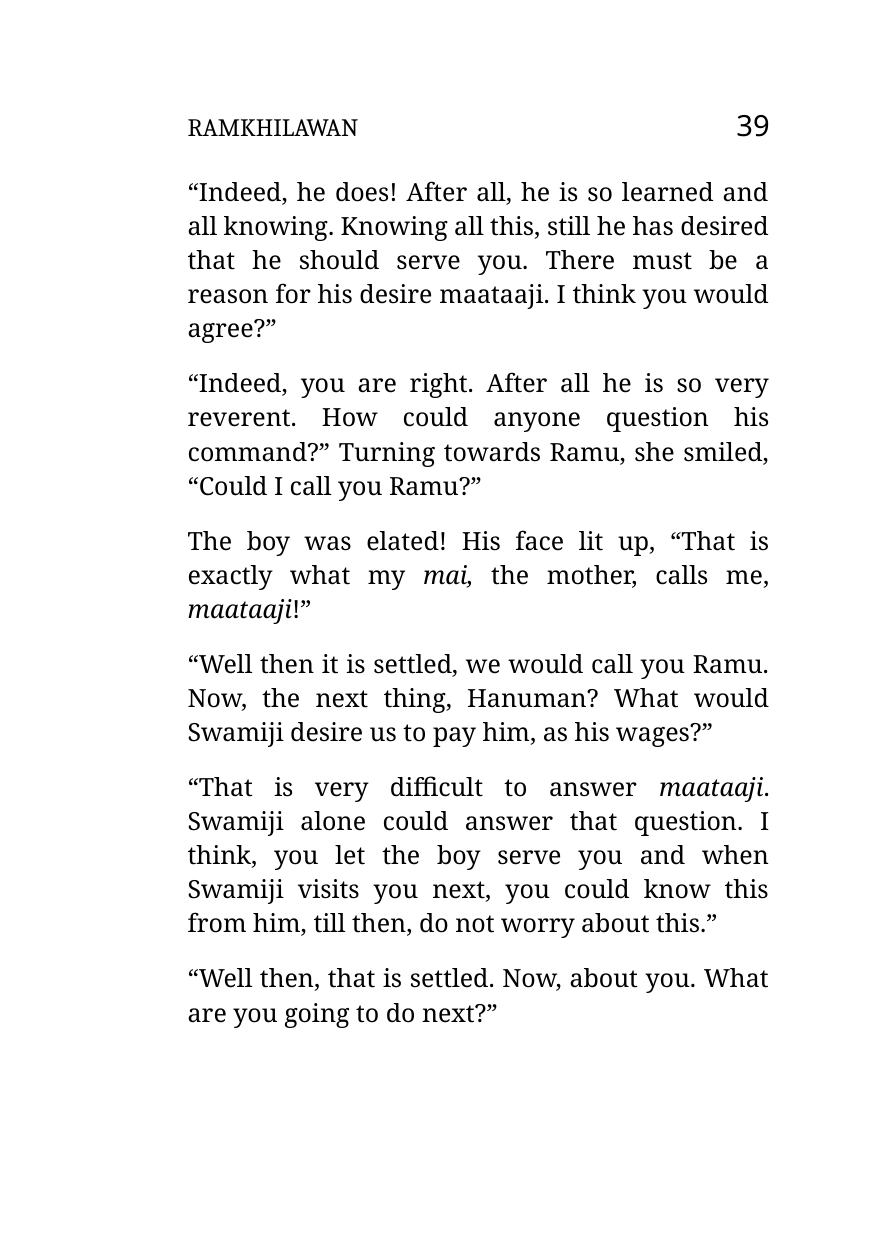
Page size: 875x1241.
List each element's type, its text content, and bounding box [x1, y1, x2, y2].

text “That is very difficult to answer maataaji. Swamiji alone could answer that question. I think, you let the boy serve you and when Swamiji visits you next, you could know this from him, till then, do not worry about this.” [187, 770, 769, 940]
text “Well then, that is settled. Now, about you. What are you going to do next?” [187, 961, 769, 1029]
text “Well then it is settled, we would call you Ramu. Now, the next thing, Hanuman? What would Swamiji desire us to pay him, as his wages?” [187, 647, 769, 749]
text “Indeed, he does! After all, he is so learned and all knowing. Knowing all this, still he has desired that he should serve you. There must be a reason for his desire maataaji. I think you would agree?” [187, 175, 769, 345]
text The boy was elated! His face lit up, “That is exactly what my mai, the mother, calls me, maataaji!” [187, 523, 769, 626]
text “Indeed, you are right. After all he is so very reverent. How could anyone question his command?” Turning towards Ramu, she smiled, “Could I call you Ramu?” [187, 366, 769, 502]
